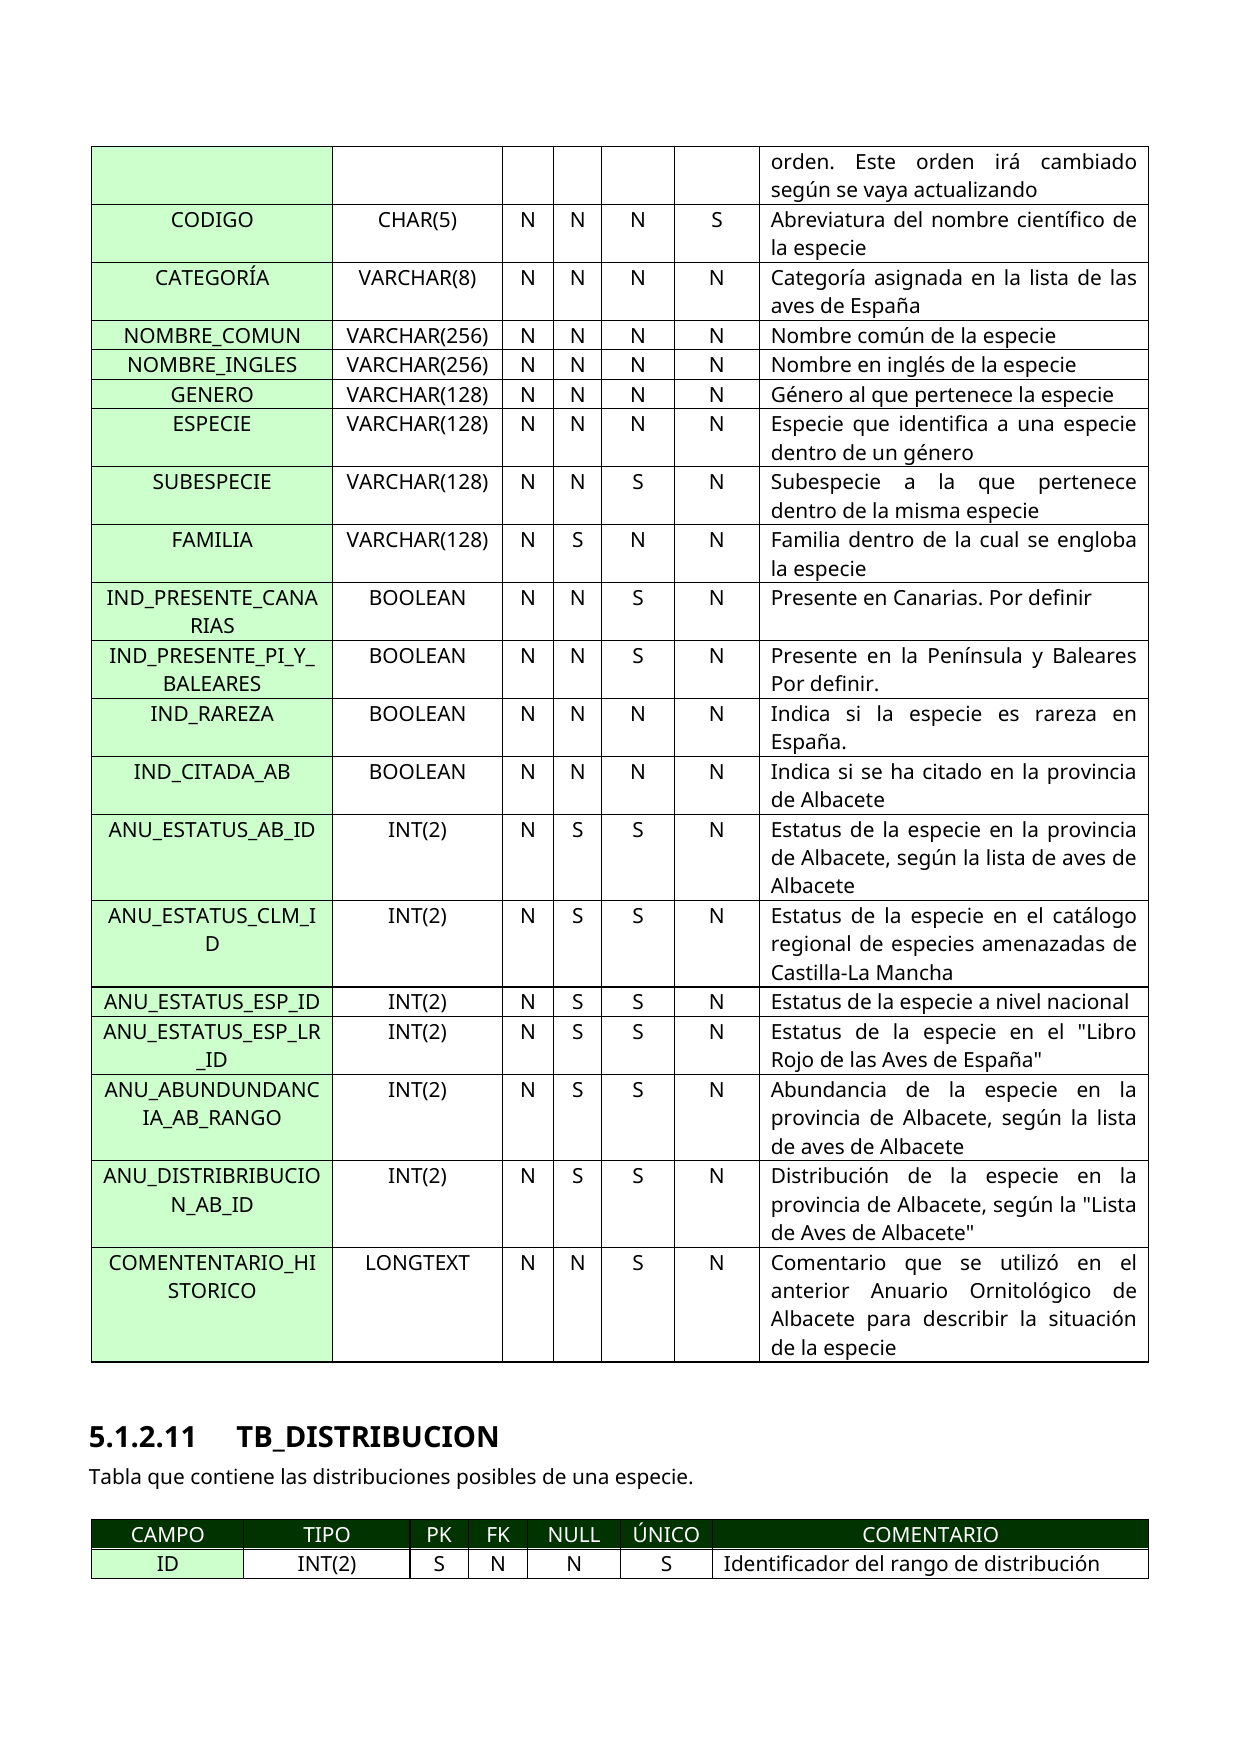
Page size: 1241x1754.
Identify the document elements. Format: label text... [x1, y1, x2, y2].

table_cell IND_CITADA_AB [92, 757, 332, 814]
table_cell VARCHAR(128) [333, 409, 502, 466]
table_cell COMENTENTARIO_HISTORICO [92, 1248, 332, 1361]
table_cell Estatus de la especie a nivel nacional [760, 988, 1148, 1016]
table_header NULL [528, 1520, 620, 1548]
table_cell N [554, 321, 601, 349]
table_cell N [528, 1550, 620, 1578]
table_cell S [602, 988, 674, 1016]
table_cell BOOLEAN [333, 583, 502, 640]
table_cell ANU_ESTATUS_CLM_ID [92, 901, 332, 986]
table_cell [503, 147, 553, 204]
table_cell VARCHAR(256) [333, 321, 502, 349]
table_cell N [602, 409, 674, 466]
table_cell INT(2) [333, 1017, 502, 1074]
table_cell N [675, 757, 759, 814]
table_cell CHAR(5) [333, 205, 502, 262]
table_cell S [554, 901, 601, 986]
table_cell ANU_ESTATUS_AB_ID [92, 815, 332, 900]
table_cell BOOLEAN [333, 699, 502, 756]
table_cell Estatus de la especie en la provincia de Albacete, según la lista de aves de Albacete [760, 815, 1148, 900]
table_cell VARCHAR(128) [333, 525, 502, 582]
table_cell BOOLEAN [333, 641, 502, 698]
table_cell N [503, 350, 553, 379]
table_cell N [554, 467, 601, 524]
table_cell N [554, 263, 601, 320]
table_cell N [554, 583, 601, 640]
subtitle TB_DISTRIBUCION [89, 1416, 1152, 1456]
table_cell INT(2) [244, 1550, 409, 1578]
table_cell N [554, 1248, 601, 1361]
table_header TIPO [244, 1520, 409, 1548]
table_cell FAMILIA [92, 525, 332, 582]
table_cell N [602, 380, 674, 408]
table_cell ID [92, 1550, 243, 1578]
table_cell N [602, 321, 674, 349]
table_cell N [602, 757, 674, 814]
table_cell N [675, 583, 759, 640]
table_cell [675, 147, 759, 204]
table_cell Abundancia de la especie en la provincia de Albacete, según la lista de aves de Albacete [760, 1075, 1148, 1160]
table_cell ANU_ESTATUS_ESP_LR_ID [92, 1017, 332, 1074]
table_header COMENTARIO [713, 1520, 1148, 1548]
table_cell Presente en Canarias. Por definir [760, 583, 1148, 640]
table_cell S [602, 901, 674, 986]
table_cell N [503, 815, 553, 900]
table_cell N [503, 641, 553, 698]
table_cell VARCHAR(8) [333, 263, 502, 320]
table_cell N [503, 1248, 553, 1361]
table_cell INT(2) [333, 1161, 502, 1247]
table_cell Género al que pertenece la especie [760, 380, 1148, 408]
table_cell N [675, 263, 759, 320]
table_cell Familia dentro de la cual se engloba la especie [760, 525, 1148, 582]
table_cell N [503, 757, 553, 814]
table_cell S [675, 205, 759, 262]
table_cell S [602, 641, 674, 698]
table_cell S [554, 525, 601, 582]
table_cell N [503, 1017, 553, 1074]
table_cell S [411, 1550, 468, 1578]
table_cell S [602, 815, 674, 900]
table_cell N [675, 321, 759, 349]
table_cell LONGTEXT [333, 1248, 502, 1361]
table_cell S [554, 1161, 601, 1247]
table_cell NOMBRE_INGLES [92, 350, 332, 379]
table_cell NOMBRE_COMUN [92, 321, 332, 349]
table_cell INT(2) [333, 815, 502, 900]
table_cell N [554, 350, 601, 379]
table_cell S [602, 1161, 674, 1247]
table_cell S [602, 583, 674, 640]
table_cell Nombre común de la especie [760, 321, 1148, 349]
table_cell INT(2) [333, 901, 502, 986]
table_cell VARCHAR(128) [333, 467, 502, 524]
table_cell N [503, 988, 553, 1016]
table_cell Categoría asignada en la lista de las aves de España [760, 263, 1148, 320]
table_header ÚNICO [621, 1520, 712, 1548]
table_cell N [675, 409, 759, 466]
table_cell VARCHAR(256) [333, 350, 502, 379]
table_cell N [554, 699, 601, 756]
table_cell VARCHAR(128) [333, 380, 502, 408]
table_cell S [621, 1550, 712, 1578]
table_cell Abreviatura del nombre científico de la especie [760, 205, 1148, 262]
table_cell N [554, 205, 601, 262]
table_cell N [554, 641, 601, 698]
table_cell INT(2) [333, 988, 502, 1016]
table_cell IND_PRESENTE_CANARIAS [92, 583, 332, 640]
table_cell N [503, 205, 553, 262]
text Tabla que contiene las distribuciones posibles de una especie. [89, 1462, 1152, 1491]
table_cell S [554, 815, 601, 900]
table_cell S [554, 1017, 601, 1074]
table_cell [554, 147, 601, 204]
table_cell N [675, 1017, 759, 1074]
table_cell N [675, 901, 759, 986]
table_cell S [602, 1248, 674, 1361]
table_cell N [675, 380, 759, 408]
table_cell N [675, 641, 759, 698]
table_cell [92, 147, 332, 204]
table_cell N [675, 350, 759, 379]
table_cell N [503, 1161, 553, 1247]
table_cell N [675, 1075, 759, 1160]
table_cell Identificador del rango de distribución [713, 1550, 1148, 1578]
table_cell Distribución de la especie en la provincia de Albacete, según la "Lista de Aves de Albacete" [760, 1161, 1148, 1247]
table_cell N [503, 409, 553, 466]
table_header CAMPO [92, 1520, 243, 1548]
table_cell S [554, 1075, 601, 1160]
table_cell IND_RAREZA [92, 699, 332, 756]
table_cell S [602, 1075, 674, 1160]
table_cell IND_PRESENTE_PI_Y_BALEARES [92, 641, 332, 698]
table_cell [333, 147, 502, 204]
table_cell Indica si se ha citado en la provincia de Albacete [760, 757, 1148, 814]
table_cell Estatus de la especie en el "Libro Rojo de las Aves de España" [760, 1017, 1148, 1074]
table_cell Especie que identifica a una especie dentro de un género [760, 409, 1148, 466]
table_cell [602, 147, 674, 204]
table_cell S [602, 467, 674, 524]
table_cell N [602, 525, 674, 582]
table_cell CATEGORÍA [92, 263, 332, 320]
table_cell S [554, 988, 601, 1016]
table_cell Presente en la Península y Baleares Por definir. [760, 641, 1148, 698]
table_cell BOOLEAN [333, 757, 502, 814]
table_cell Nombre en inglés de la especie [760, 350, 1148, 379]
table_cell N [602, 699, 674, 756]
table_header FK [469, 1520, 527, 1548]
table_cell Subespecie a la que pertenece dentro de la misma especie [760, 467, 1148, 524]
table_header PK [411, 1520, 468, 1548]
table_cell N [503, 1075, 553, 1160]
table_cell GENERO [92, 380, 332, 408]
table_cell N [503, 263, 553, 320]
table_cell Comentario que se utilizó en el anterior Anuario Ornitológico de Albacete para describir la situación de la especie [760, 1248, 1148, 1361]
table_cell N [503, 467, 553, 524]
table_cell N [675, 467, 759, 524]
table_cell N [469, 1550, 527, 1578]
table_cell N [602, 350, 674, 379]
table_cell N [503, 901, 553, 986]
table_cell CODIGO [92, 205, 332, 262]
table_cell ANU_DISTRIBRIBUCION_AB_ID [92, 1161, 332, 1247]
table_cell N [675, 1161, 759, 1247]
table_cell N [503, 525, 553, 582]
table_cell N [675, 699, 759, 756]
table_cell INT(2) [333, 1075, 502, 1160]
table_cell N [503, 321, 553, 349]
table_cell N [554, 757, 601, 814]
table_cell orden. Este orden irá cambiado según se vaya actualizando [760, 147, 1148, 204]
table_cell ESPECIE [92, 409, 332, 466]
table_cell N [503, 699, 553, 756]
table_cell N [675, 988, 759, 1016]
table_cell N [554, 409, 601, 466]
table_cell S [602, 1017, 674, 1074]
table_cell Estatus de la especie en el catálogo regional de especies amenazadas de Castilla-La Mancha [760, 901, 1148, 986]
table_cell N [602, 263, 674, 320]
table_cell ANU_ESTATUS_ESP_ID [92, 988, 332, 1016]
table_cell N [503, 583, 553, 640]
table_cell N [675, 525, 759, 582]
table_cell SUBESPECIE [92, 467, 332, 524]
table_cell ANU_ABUNDUNDANCIA_AB_RANGO [92, 1075, 332, 1160]
table_cell N [602, 205, 674, 262]
table_cell N [675, 1248, 759, 1361]
table_cell N [503, 380, 553, 408]
table_cell N [675, 815, 759, 900]
table_cell Indica si la especie es rareza en España. [760, 699, 1148, 756]
table_cell N [554, 380, 601, 408]
